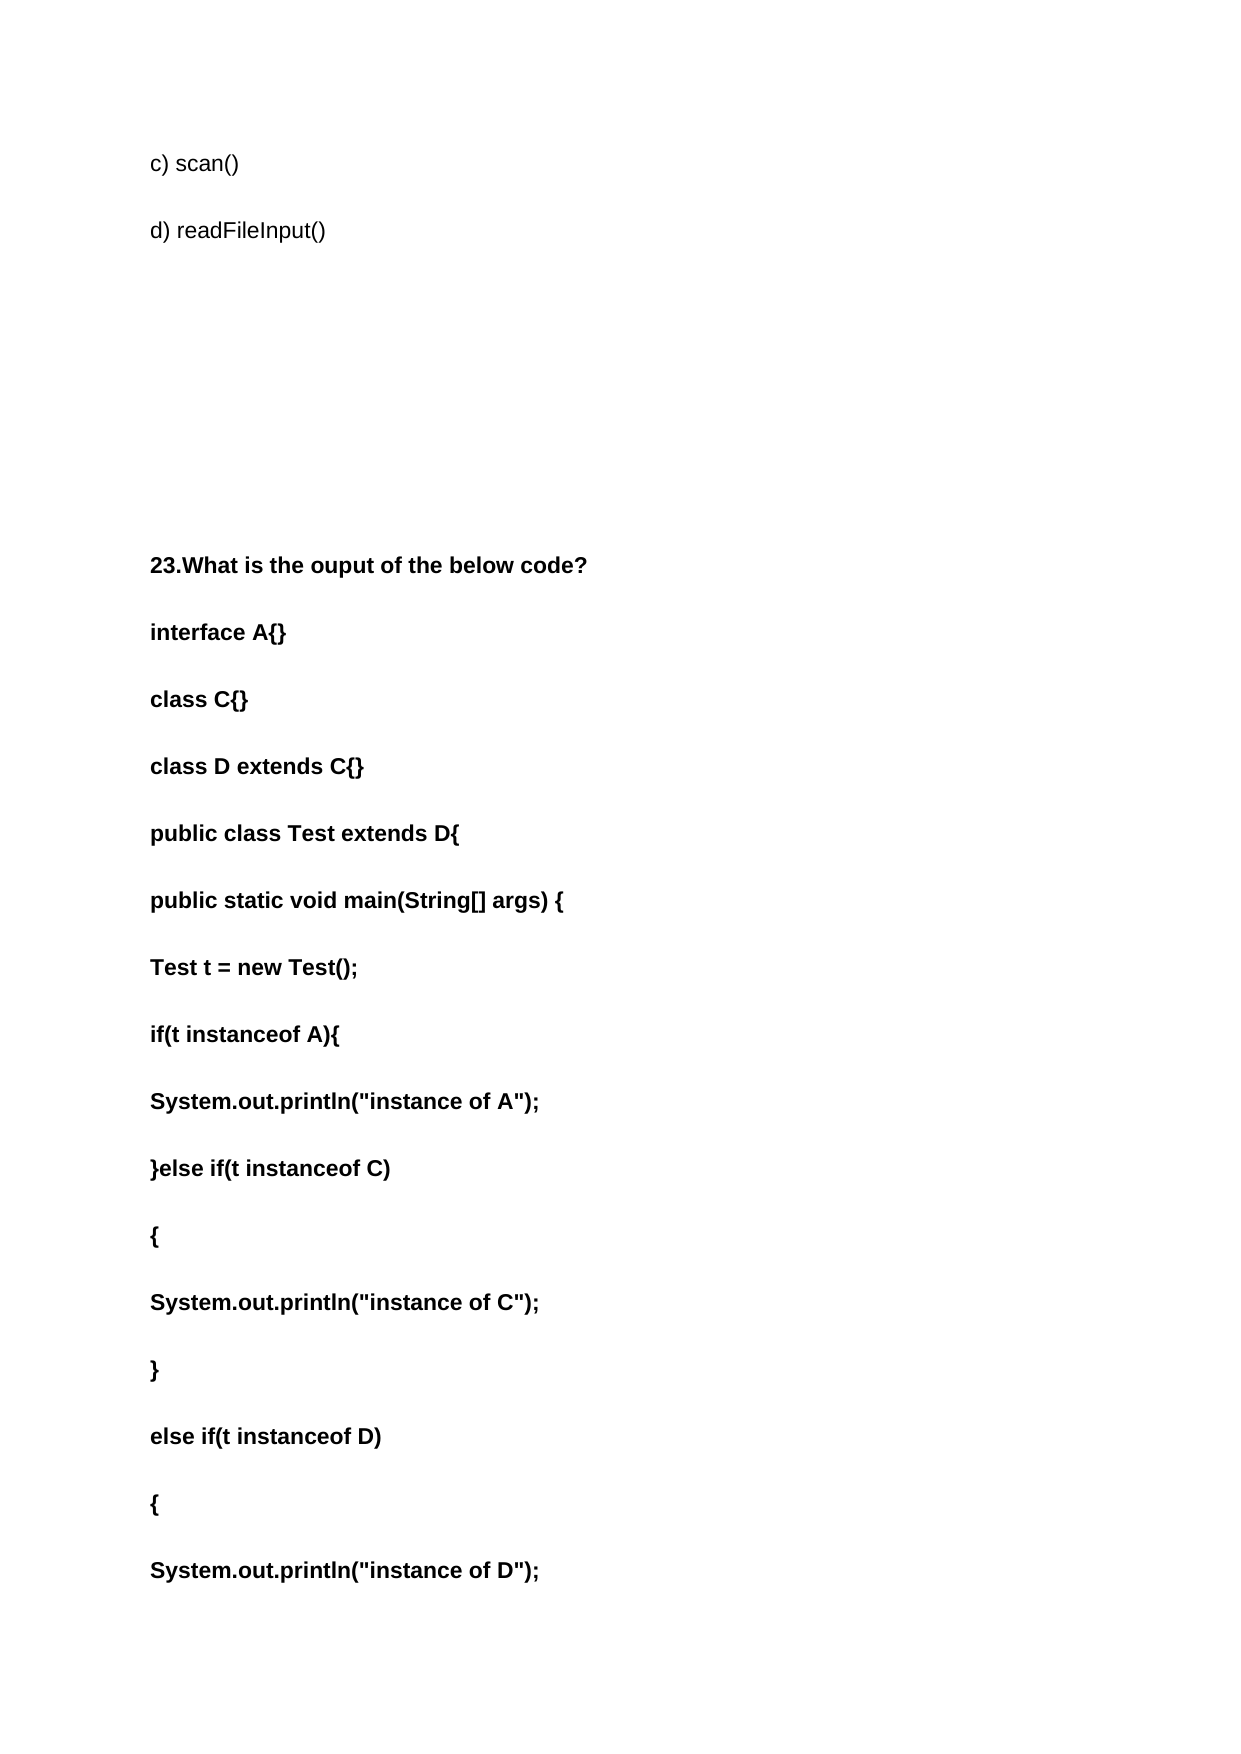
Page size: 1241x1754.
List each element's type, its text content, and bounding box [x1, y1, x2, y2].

text System.out.println("instance of C"); [150, 1289, 1090, 1315]
text else if(t instanceof D) [150, 1423, 1090, 1449]
text System.out.println("instance of A"); [150, 1088, 1090, 1114]
text Test t = new Test(); [150, 954, 1090, 980]
text interface A{} [150, 619, 1090, 645]
text { [150, 1222, 1090, 1248]
text { [150, 1489, 1090, 1516]
text System.out.println("instance of D"); [150, 1557, 1090, 1583]
text if(t instanceof A){ [150, 1021, 1090, 1047]
text class C{} [150, 686, 1090, 712]
text public class Test extends D{ [150, 820, 1090, 846]
text } [150, 1356, 1090, 1382]
text }else if(t instanceof C) [150, 1155, 1090, 1181]
text public static void main(String[] args) { [150, 887, 1090, 913]
text class D extends C{} [150, 753, 1090, 779]
text 23.What is the ouput of the below code? [150, 552, 1090, 578]
text d) readFileInput() [150, 217, 1090, 243]
text c) scan() [150, 150, 1090, 176]
